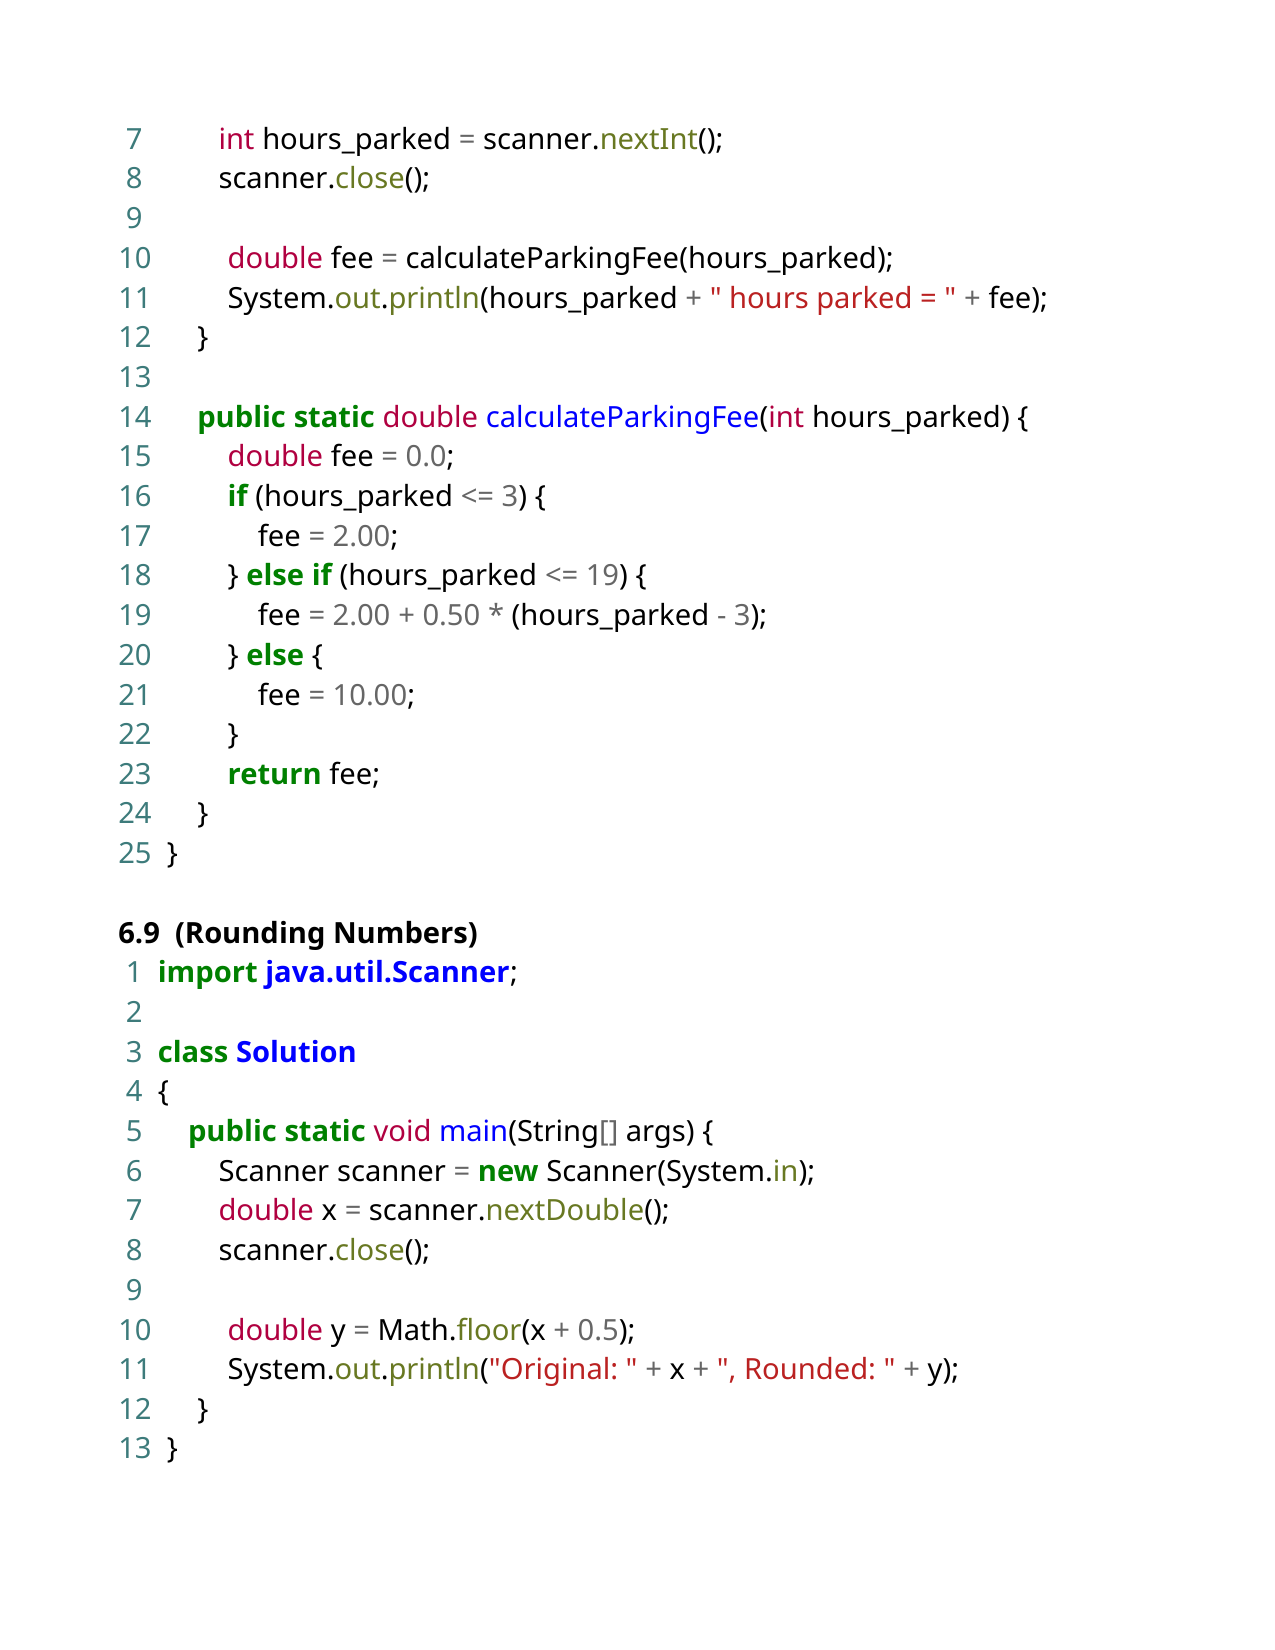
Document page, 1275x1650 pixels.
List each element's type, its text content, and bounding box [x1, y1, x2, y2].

text 10 double fee = calculateParkingFee(hours_parked); [118, 237, 1157, 277]
text 8 scanner.close(); [118, 1229, 1157, 1269]
text 14 public static double calculateParkingFee(int hours_parked) { [118, 396, 1157, 436]
text 7 int hours_parked = scanner.nextInt(); [118, 118, 1157, 158]
text 15 double fee = 0.0; [118, 436, 1157, 475]
text 25 } [118, 832, 1157, 872]
text 20 } else { [118, 634, 1157, 674]
text 11 System.out.println(hours_parked + " hours parked = " + fee); [118, 277, 1157, 317]
text 5 public static void main(String[] args) { [118, 1110, 1157, 1150]
text 23 return fee; [118, 753, 1157, 793]
text 9 [118, 1269, 1157, 1309]
text 13 [118, 356, 1157, 396]
text 13 } [118, 1428, 1157, 1467]
text 3 class Solution [118, 1031, 1157, 1071]
text 10 double y = Math.floor(x + 0.5); [118, 1309, 1157, 1348]
text 1 import java.util.Scanner; [118, 952, 1157, 991]
text 21 fee = 10.00; [118, 674, 1157, 713]
text 2 [118, 991, 1157, 1031]
text 9 [118, 197, 1157, 237]
text 6.9 (Rounding Numbers) [118, 912, 1157, 952]
text 4 { [118, 1071, 1157, 1110]
text 11 System.out.println("Original: " + x + ", Rounded: " + y); [118, 1348, 1157, 1388]
text 18 } else if (hours_parked <= 19) { [118, 555, 1157, 594]
text 22 } [118, 713, 1157, 753]
text 7 double x = scanner.nextDouble(); [118, 1190, 1157, 1229]
text 24 } [118, 793, 1157, 832]
text 8 scanner.close(); [118, 158, 1157, 197]
text 19 fee = 2.00 + 0.50 * (hours_parked - 3); [118, 594, 1157, 634]
text 17 fee = 2.00; [118, 515, 1157, 555]
text 12 } [118, 1388, 1157, 1428]
text 12 } [118, 317, 1157, 356]
text 16 if (hours_parked <= 3) { [118, 475, 1157, 515]
text 6 Scanner scanner = new Scanner(System.in); [118, 1150, 1157, 1190]
